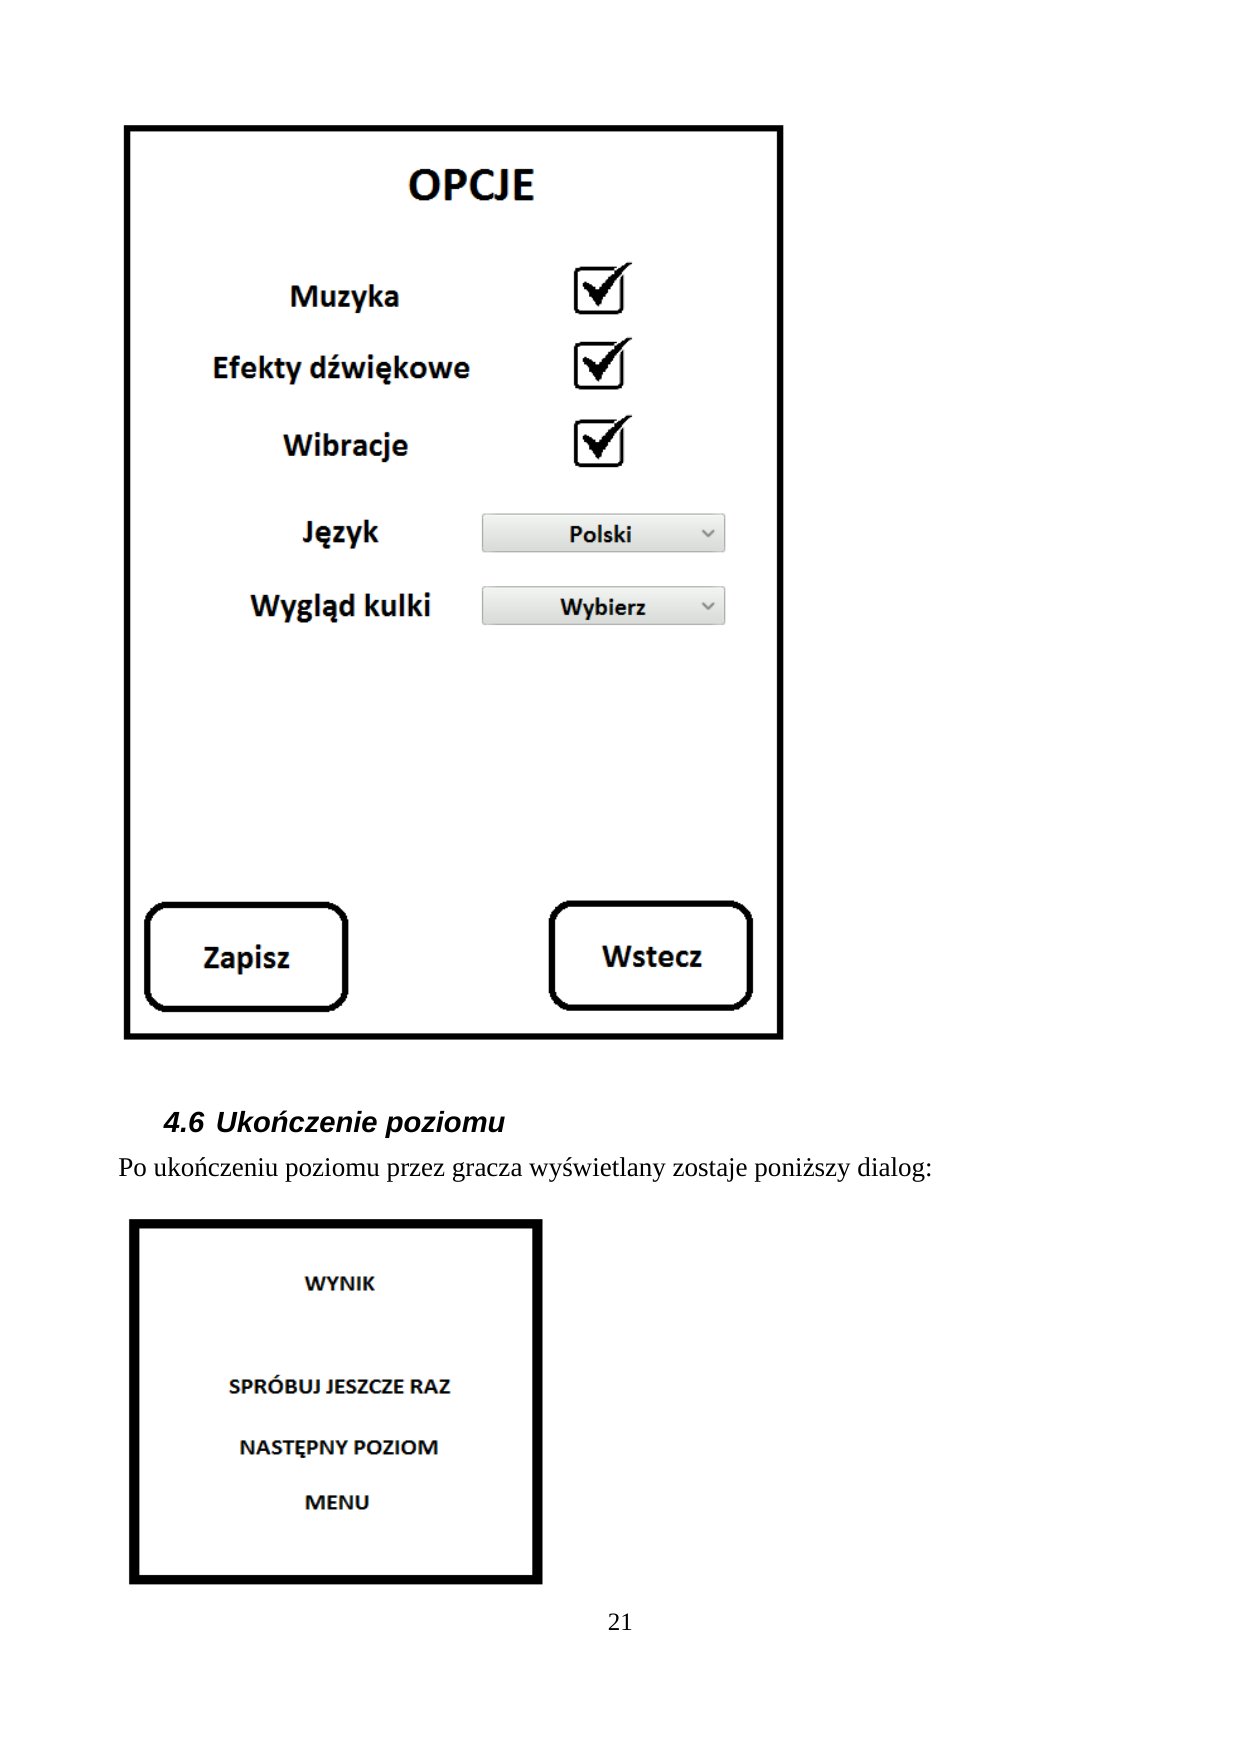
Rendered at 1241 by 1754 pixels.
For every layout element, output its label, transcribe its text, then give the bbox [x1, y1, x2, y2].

subtitle Ukończenie poziomu [156, 1105, 1122, 1138]
text Po ukończeniu poziomu przez gracza wyświetlany zostaje poniższy dialog: [118, 1151, 1122, 1182]
picture [119, 1211, 558, 1595]
picture [119, 119, 796, 1051]
